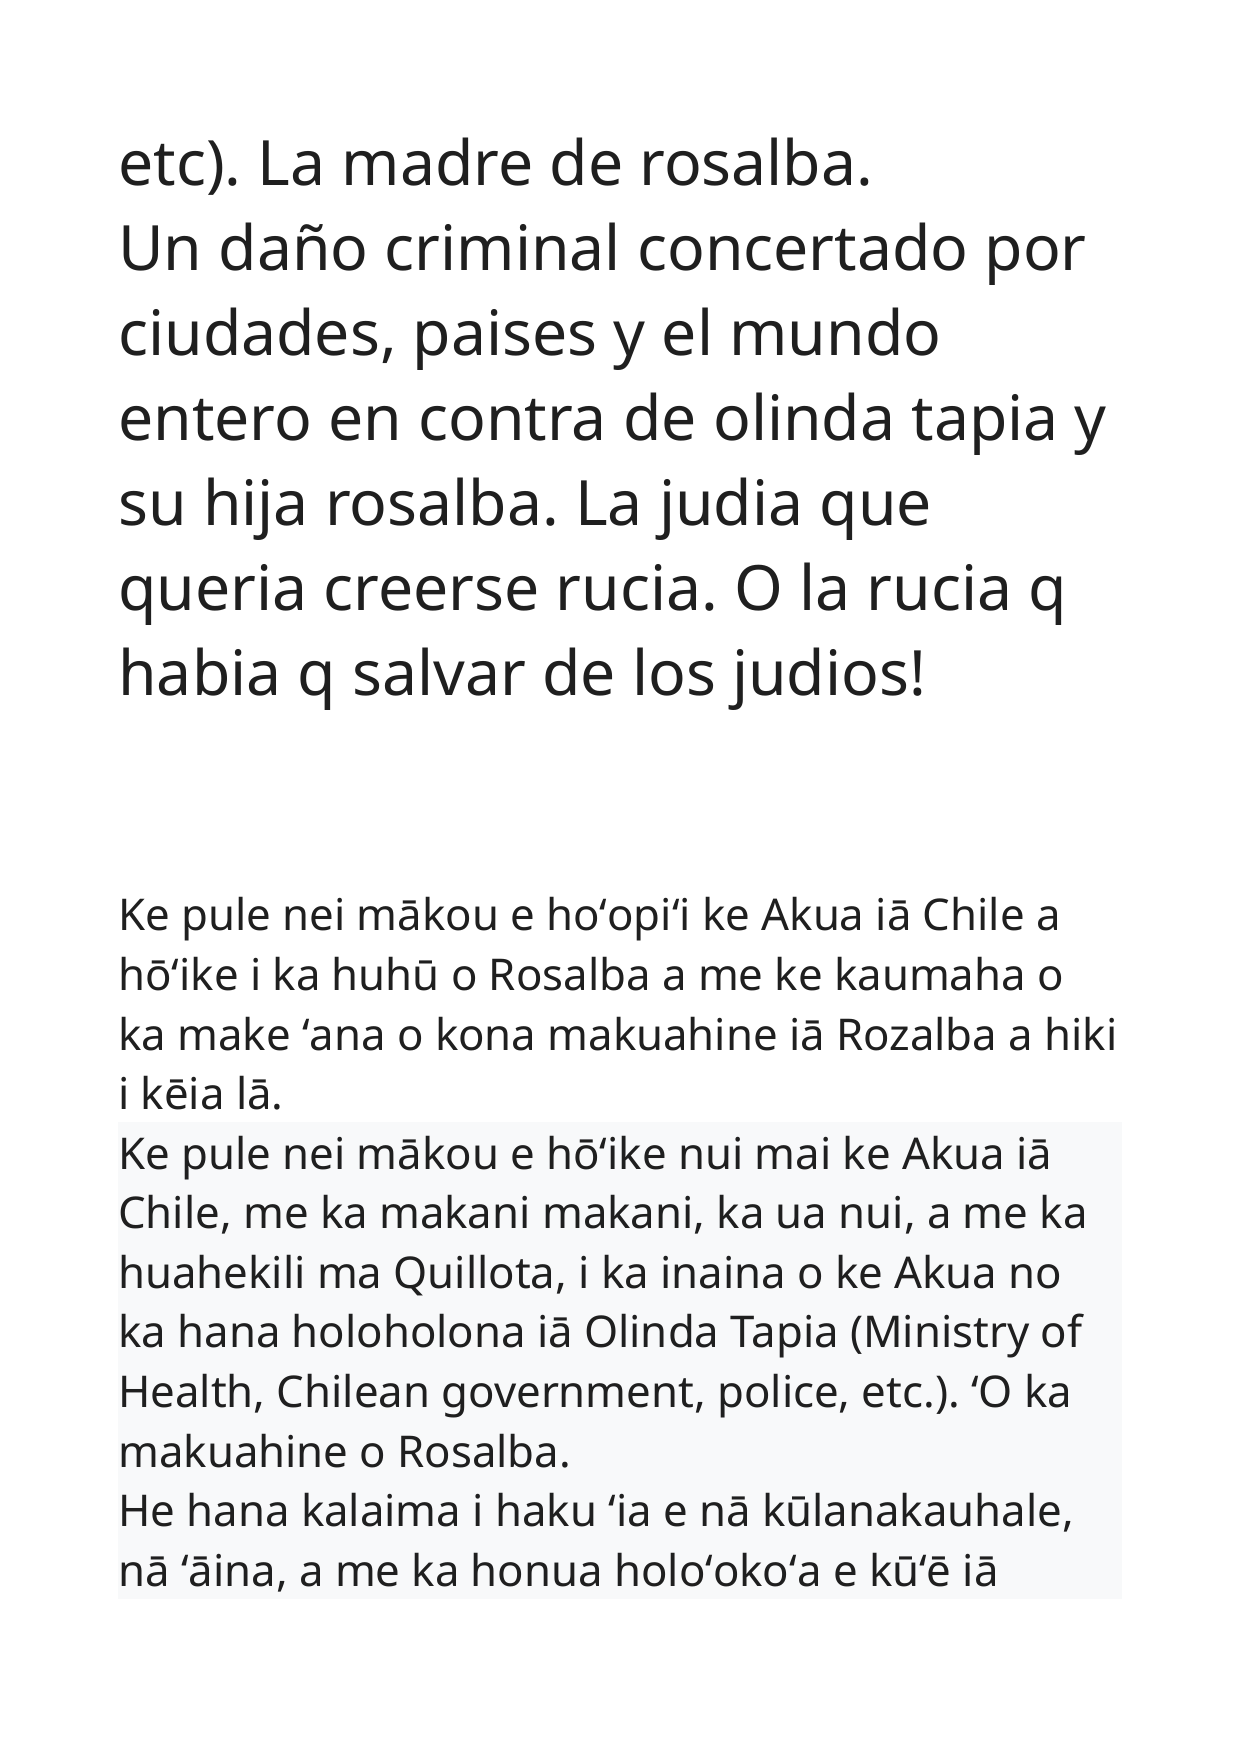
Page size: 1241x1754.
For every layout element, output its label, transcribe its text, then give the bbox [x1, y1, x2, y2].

text Ke pule nei mākou e hoʻopiʻi ke Akua iā Chile a hōʻike i ka huhū o Rosalba a me ke kaumaha o ka make ʻana o kona makuahine iā Rozalba a hiki i kēia lā. [118, 884, 1122, 1122]
text Ke pule nei mākou e hōʻike nui mai ke Akua iā Chile, me ka makani makani, ka ua nui, a me ka huahekili ma Quillota, i ka inaina o ke Akua no ka hana holoholona iā Olinda Tapia (Ministry of Health, Chilean government, police, etc.). ʻO ka makuahine o Rosalba. [118, 1122, 1122, 1480]
text He hana kalaima i haku ʻia e nā kūlanakauhale, nā ʻāina, a me ka honua holoʻokoʻa e kūʻē iā [118, 1480, 1122, 1599]
text etc). La madre de rosalba. [118, 118, 1122, 203]
text Un daño criminal concertado por ciudades, paises y el mundo entero en contra de olinda tapia y su hija rosalba. La judia que queria creerse rucia. O la rucia q habia q salvar de los judios! [118, 203, 1122, 714]
